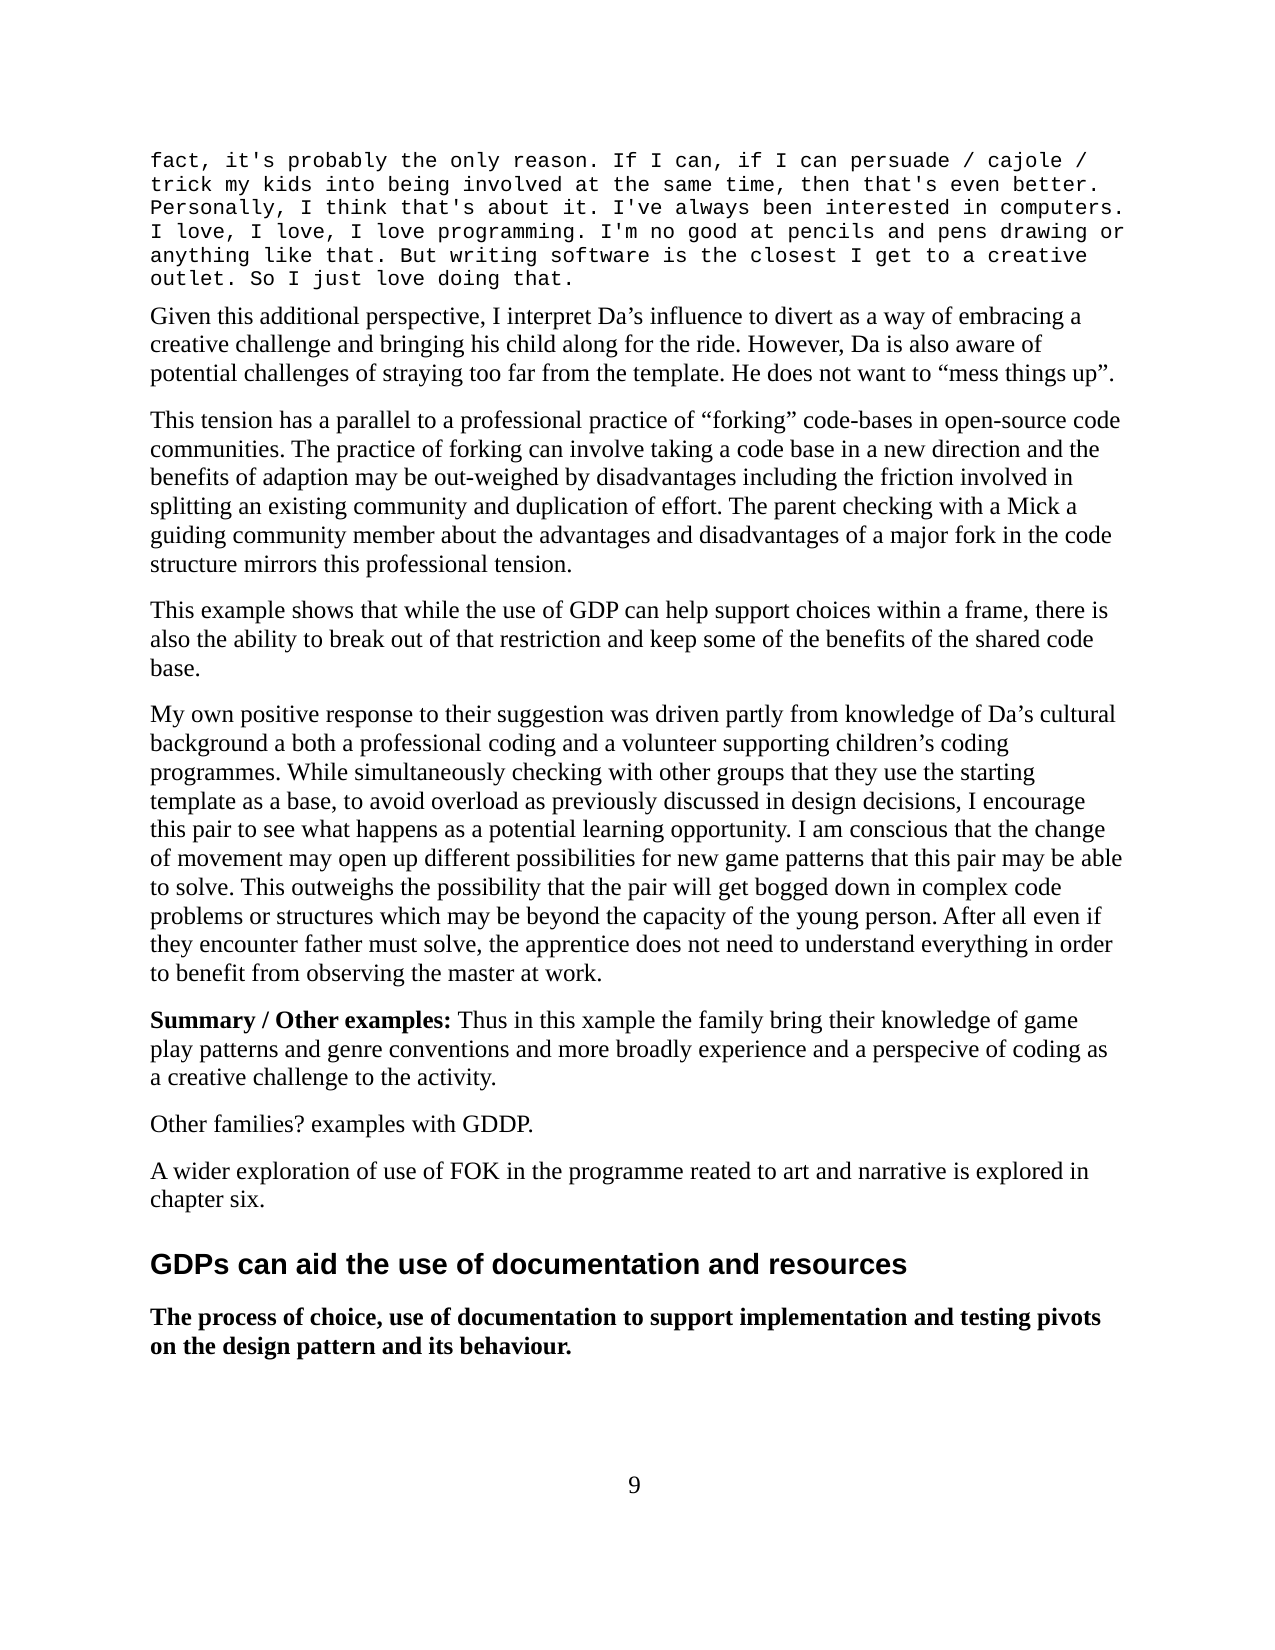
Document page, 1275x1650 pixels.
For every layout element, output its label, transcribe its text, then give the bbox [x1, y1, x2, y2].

text fact, it's probably the only reason. If I can, if I can persuade / cajole / trick my kids into being involved at the same time, then that's even better. Personally, I think that's about it. I've always been interested in computers. I love, I love, I love programming. I'm no good at pencils and pens drawing or anything like that. But writing software is the closest I get to a creative outlet. So I just love doing that. [150, 150, 1125, 292]
text A wider exploration of use of FOK in the programme reated to art and narrative is explored in chapter six. [150, 1156, 1125, 1213]
text My own positive response to their suggestion was driven partly from knowledge of Da’s cultural background a both a professional coding and a volunteer supporting children’s coding programmes. While simultaneously checking with other groups that they use the starting template as a base, to avoid overload as previously discussed in design decisions, I encourage this pair to see what happens as a potential learning opportunity. I am conscious that the change of movement may open up different possibilities for new game patterns that this pair may be able to solve. This outweighs the possibility that the pair will get bogged down in complex code problems or structures which may be beyond the capacity of the young person. After all even if they encounter father must solve, the apprentice does not need to understand everything in order to benefit from observing the master at work. [150, 699, 1125, 987]
text This tension has a parallel to a professional practice of “forking” code-bases in open-source code communities. The practice of forking can involve taking a code base in a new direction and the benefits of adaption may be out-weighed by disadvantages including the friction involved in splitting an existing community and duplication of effort. The parent checking with a Mick a guiding community member about the advantages and disadvantages of a major fork in the code structure mirrors this professional tension. [150, 405, 1125, 577]
text The process of choice, use of documentation to support implementation and testing pivots on the design pattern and its behaviour. [150, 1302, 1125, 1360]
text Summary / Other examples: Thus in this xample the family bring their knowledge of game play patterns and genre conventions and more broadly experience and a perspecive of coding as a creative challenge to the activity. [150, 1005, 1125, 1091]
text This example shows that while the use of GDP can help support choices within a frame, there is also the ability to break out of that restriction and keep some of the benefits of the shared code base. [150, 595, 1125, 682]
text Given this additional perspective, I interpret Da’s influence to divert as a way of embracing a creative challenge and bringing his child along for the ride. However, Da is also aware of potential challenges of straying too far from the template. He does not want to “mess things up”. [150, 301, 1125, 387]
text Other families? examples with GDDP. [150, 1109, 1125, 1138]
subtitle GDPs can aid the use of documentation and resources [150, 1247, 1125, 1281]
